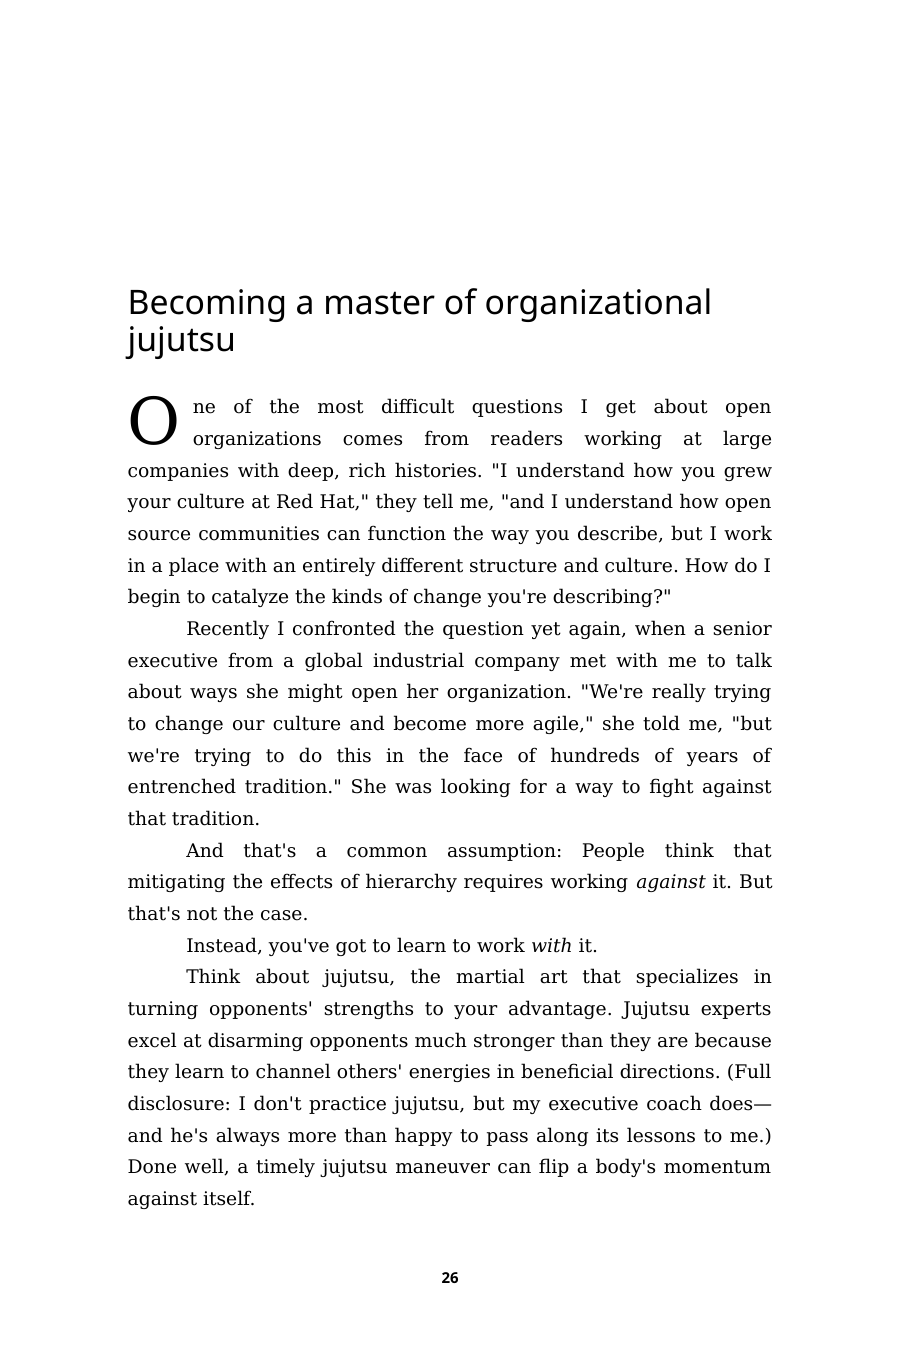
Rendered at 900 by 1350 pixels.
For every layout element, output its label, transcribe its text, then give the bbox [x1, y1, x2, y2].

text And that's a common assumption: People think that mitigating the effects of hierarchy requires working against it. But that's not the case. [127, 840, 772, 925]
text Instead, you've got to learn to work with it. [127, 935, 772, 957]
text One of the most difficult questions I get about open organizations comes from readers working at large companies with deep, rich histories. "I understand how you grew your culture at Red Hat," they tell me, "and I understand how open source communities can function the way you describe, but I work in a place with an entirely different structure and culture. How do I begin to catalyze the kinds of change you're describing?" [127, 396, 772, 608]
text Think about jujutsu, the martial art that specializes in turning opponents' strengths to your advantage. Jujutsu experts excel at disarming opponents much stronger than they are because they learn to channel others' energies in beneficial directions. (Full disclosure: I don't practice jujutsu, but my executive coach does—and he's always more than happy to pass along its lessons to me.) Done well, a timely jujutsu maneuver can flip a body's momentum against itself. [127, 966, 772, 1210]
subtitle Becoming a master of organizational jujutsu [127, 283, 772, 361]
text Recently I confronted the question yet again, when a senior executive from a global industrial company met with me to talk about ways she might open her organization. "We're really trying to change our culture and become more agile," she told me, "but we're trying to do this in the face of hundreds of years of entrenched tradition." She was looking for a way to fight against that tradition. [127, 618, 772, 830]
